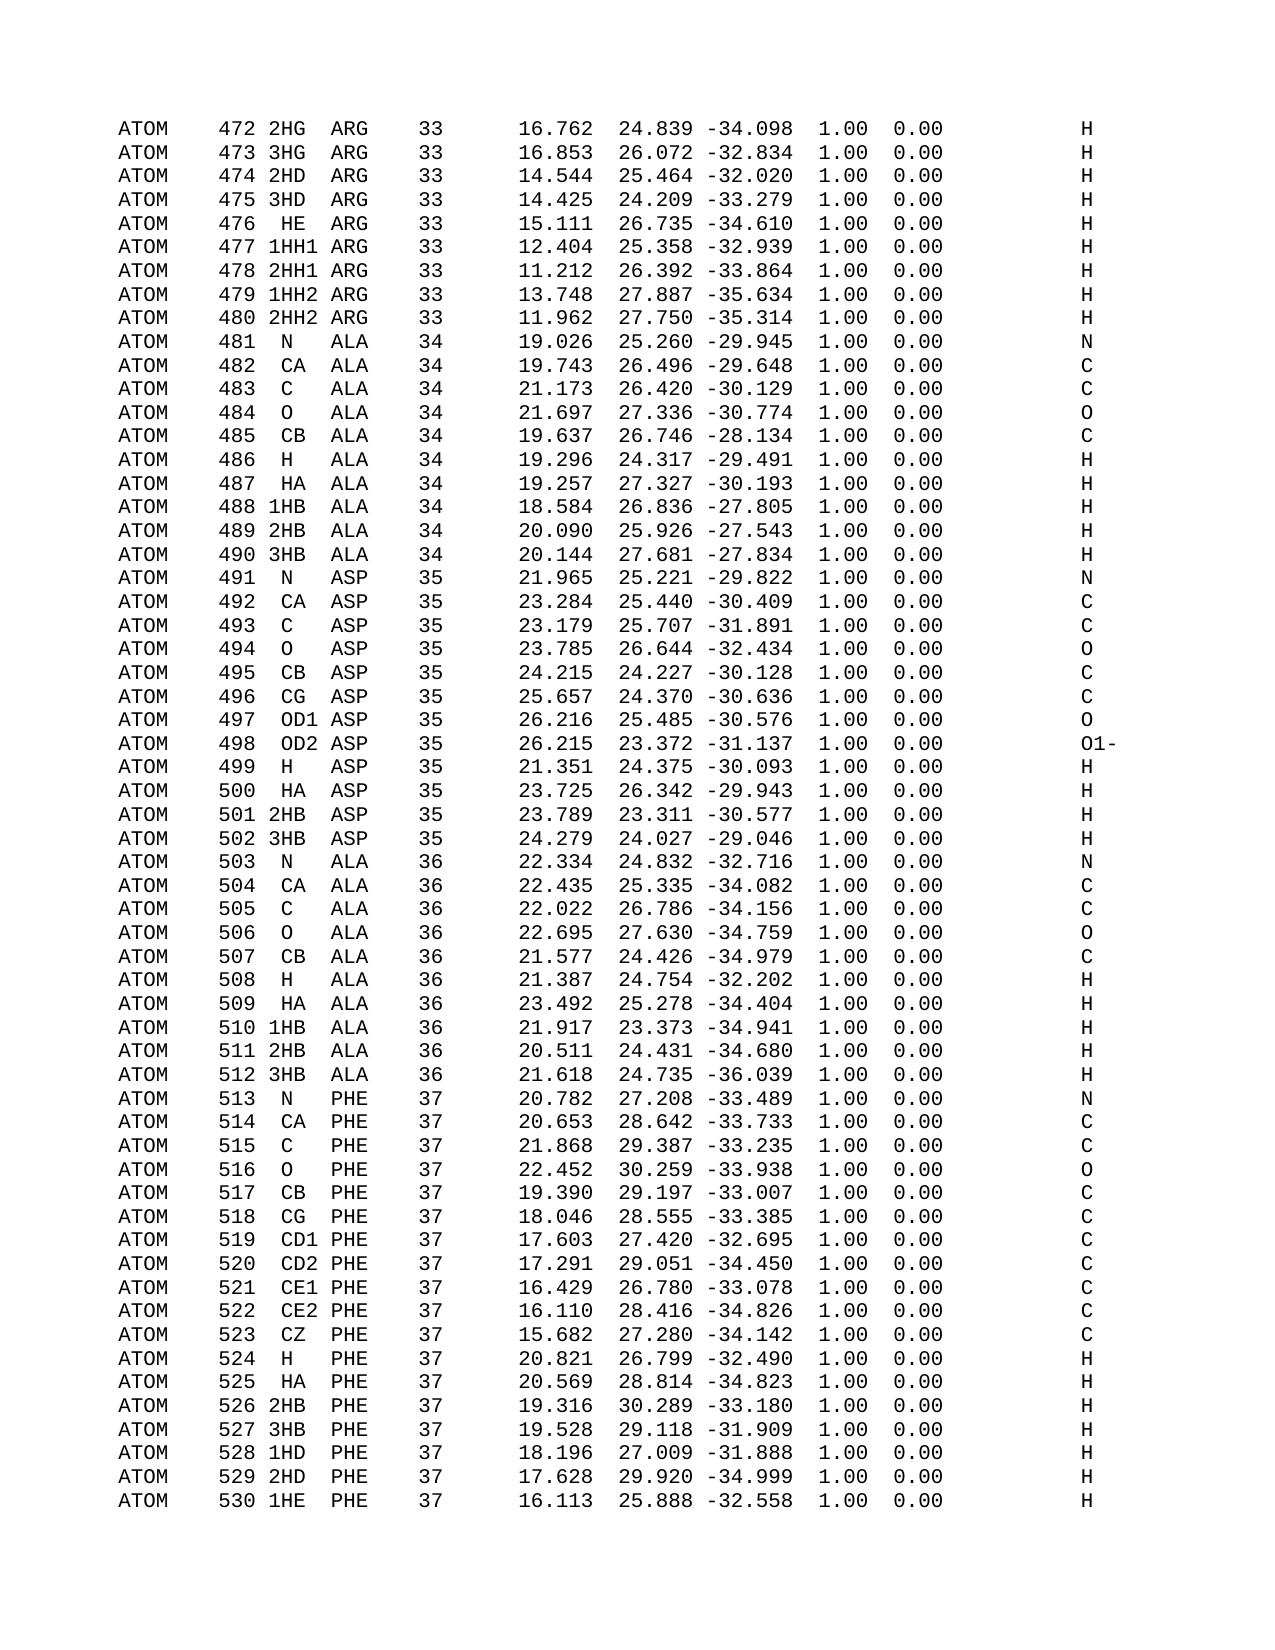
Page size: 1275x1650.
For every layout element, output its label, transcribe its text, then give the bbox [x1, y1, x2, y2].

text ATOM 514 CA PHE 37 20.653 28.642 -33.733 1.00 0.00 C [118, 1111, 1157, 1135]
text ATOM 524 H PHE 37 20.821 26.799 -32.490 1.00 0.00 H [118, 1348, 1157, 1371]
text ATOM 492 CA ASP 35 23.284 25.440 -30.409 1.00 0.00 C [118, 591, 1157, 615]
text ATOM 502 3HB ASP 35 24.279 24.027 -29.046 1.00 0.00 H [118, 827, 1157, 851]
text ATOM 497 OD1 ASP 35 26.216 25.485 -30.576 1.00 0.00 O [118, 709, 1157, 733]
text ATOM 473 3HG ARG 33 16.853 26.072 -32.834 1.00 0.00 H [118, 142, 1157, 165]
text ATOM 493 C ASP 35 23.179 25.707 -31.891 1.00 0.00 C [118, 615, 1157, 638]
text ATOM 511 2HB ALA 36 20.511 24.431 -34.680 1.00 0.00 H [118, 1040, 1157, 1064]
text ATOM 480 2HH2 ARG 33 11.962 27.750 -35.314 1.00 0.00 H [118, 307, 1157, 331]
text ATOM 490 3HB ALA 34 20.144 27.681 -27.834 1.00 0.00 H [118, 544, 1157, 567]
text ATOM 477 1HH1 ARG 33 12.404 25.358 -32.939 1.00 0.00 H [118, 236, 1157, 260]
text ATOM 496 CG ASP 35 25.657 24.370 -30.636 1.00 0.00 C [118, 686, 1157, 709]
text ATOM 512 3HB ALA 36 21.618 24.735 -36.039 1.00 0.00 H [118, 1064, 1157, 1088]
text ATOM 529 2HD PHE 37 17.628 29.920 -34.999 1.00 0.00 H [118, 1466, 1157, 1489]
text ATOM 504 CA ALA 36 22.435 25.335 -34.082 1.00 0.00 C [118, 875, 1157, 898]
text ATOM 498 OD2 ASP 35 26.215 23.372 -31.137 1.00 0.00 O1- [118, 733, 1157, 757]
text ATOM 519 CD1 PHE 37 17.603 27.420 -32.695 1.00 0.00 C [118, 1229, 1157, 1253]
text ATOM 518 CG PHE 37 18.046 28.555 -33.385 1.00 0.00 C [118, 1206, 1157, 1229]
text ATOM 520 CD2 PHE 37 17.291 29.051 -34.450 1.00 0.00 C [118, 1253, 1157, 1277]
text ATOM 507 CB ALA 36 21.577 24.426 -34.979 1.00 0.00 C [118, 946, 1157, 969]
text ATOM 505 C ALA 36 22.022 26.786 -34.156 1.00 0.00 C [118, 898, 1157, 922]
text ATOM 495 CB ASP 35 24.215 24.227 -30.128 1.00 0.00 C [118, 662, 1157, 686]
text ATOM 526 2HB PHE 37 19.316 30.289 -33.180 1.00 0.00 H [118, 1395, 1157, 1419]
text ATOM 494 O ASP 35 23.785 26.644 -32.434 1.00 0.00 O [118, 638, 1157, 662]
text ATOM 510 1HB ALA 36 21.917 23.373 -34.941 1.00 0.00 H [118, 1017, 1157, 1040]
text ATOM 483 C ALA 34 21.173 26.420 -30.129 1.00 0.00 C [118, 378, 1157, 402]
text ATOM 525 HA PHE 37 20.569 28.814 -34.823 1.00 0.00 H [118, 1371, 1157, 1395]
text ATOM 491 N ASP 35 21.965 25.221 -29.822 1.00 0.00 N [118, 567, 1157, 591]
text ATOM 489 2HB ALA 34 20.090 25.926 -27.543 1.00 0.00 H [118, 520, 1157, 544]
text ATOM 487 HA ALA 34 19.257 27.327 -30.193 1.00 0.00 H [118, 473, 1157, 496]
text ATOM 499 H ASP 35 21.351 24.375 -30.093 1.00 0.00 H [118, 757, 1157, 780]
text ATOM 486 H ALA 34 19.296 24.317 -29.491 1.00 0.00 H [118, 449, 1157, 473]
text ATOM 501 2HB ASP 35 23.789 23.311 -30.577 1.00 0.00 H [118, 804, 1157, 827]
text ATOM 484 O ALA 34 21.697 27.336 -30.774 1.00 0.00 O [118, 402, 1157, 426]
text ATOM 530 1HE PHE 37 16.113 25.888 -32.558 1.00 0.00 H [118, 1489, 1157, 1513]
text ATOM 521 CE1 PHE 37 16.429 26.780 -33.078 1.00 0.00 C [118, 1277, 1157, 1300]
text ATOM 474 2HD ARG 33 14.544 25.464 -32.020 1.00 0.00 H [118, 165, 1157, 189]
text ATOM 472 2HG ARG 33 16.762 24.839 -34.098 1.00 0.00 H [118, 118, 1157, 142]
text ATOM 481 N ALA 34 19.026 25.260 -29.945 1.00 0.00 N [118, 331, 1157, 354]
text ATOM 488 1HB ALA 34 18.584 26.836 -27.805 1.00 0.00 H [118, 496, 1157, 520]
text ATOM 506 O ALA 36 22.695 27.630 -34.759 1.00 0.00 O [118, 922, 1157, 946]
text ATOM 508 H ALA 36 21.387 24.754 -32.202 1.00 0.00 H [118, 969, 1157, 993]
text ATOM 509 HA ALA 36 23.492 25.278 -34.404 1.00 0.00 H [118, 993, 1157, 1017]
text ATOM 485 CB ALA 34 19.637 26.746 -28.134 1.00 0.00 C [118, 426, 1157, 449]
text ATOM 503 N ALA 36 22.334 24.832 -32.716 1.00 0.00 N [118, 851, 1157, 875]
text ATOM 515 C PHE 37 21.868 29.387 -33.235 1.00 0.00 C [118, 1135, 1157, 1158]
text ATOM 516 O PHE 37 22.452 30.259 -33.938 1.00 0.00 O [118, 1158, 1157, 1182]
text ATOM 528 1HD PHE 37 18.196 27.009 -31.888 1.00 0.00 H [118, 1442, 1157, 1466]
text ATOM 527 3HB PHE 37 19.528 29.118 -31.909 1.00 0.00 H [118, 1419, 1157, 1442]
text ATOM 475 3HD ARG 33 14.425 24.209 -33.279 1.00 0.00 H [118, 189, 1157, 213]
text ATOM 517 CB PHE 37 19.390 29.197 -33.007 1.00 0.00 C [118, 1182, 1157, 1206]
text ATOM 513 N PHE 37 20.782 27.208 -33.489 1.00 0.00 N [118, 1088, 1157, 1111]
text ATOM 478 2HH1 ARG 33 11.212 26.392 -33.864 1.00 0.00 H [118, 260, 1157, 284]
text ATOM 500 HA ASP 35 23.725 26.342 -29.943 1.00 0.00 H [118, 780, 1157, 804]
text ATOM 523 CZ PHE 37 15.682 27.280 -34.142 1.00 0.00 C [118, 1324, 1157, 1348]
text ATOM 476 HE ARG 33 15.111 26.735 -34.610 1.00 0.00 H [118, 213, 1157, 236]
text ATOM 522 CE2 PHE 37 16.110 28.416 -34.826 1.00 0.00 C [118, 1300, 1157, 1324]
text ATOM 479 1HH2 ARG 33 13.748 27.887 -35.634 1.00 0.00 H [118, 284, 1157, 307]
text ATOM 482 CA ALA 34 19.743 26.496 -29.648 1.00 0.00 C [118, 354, 1157, 378]
